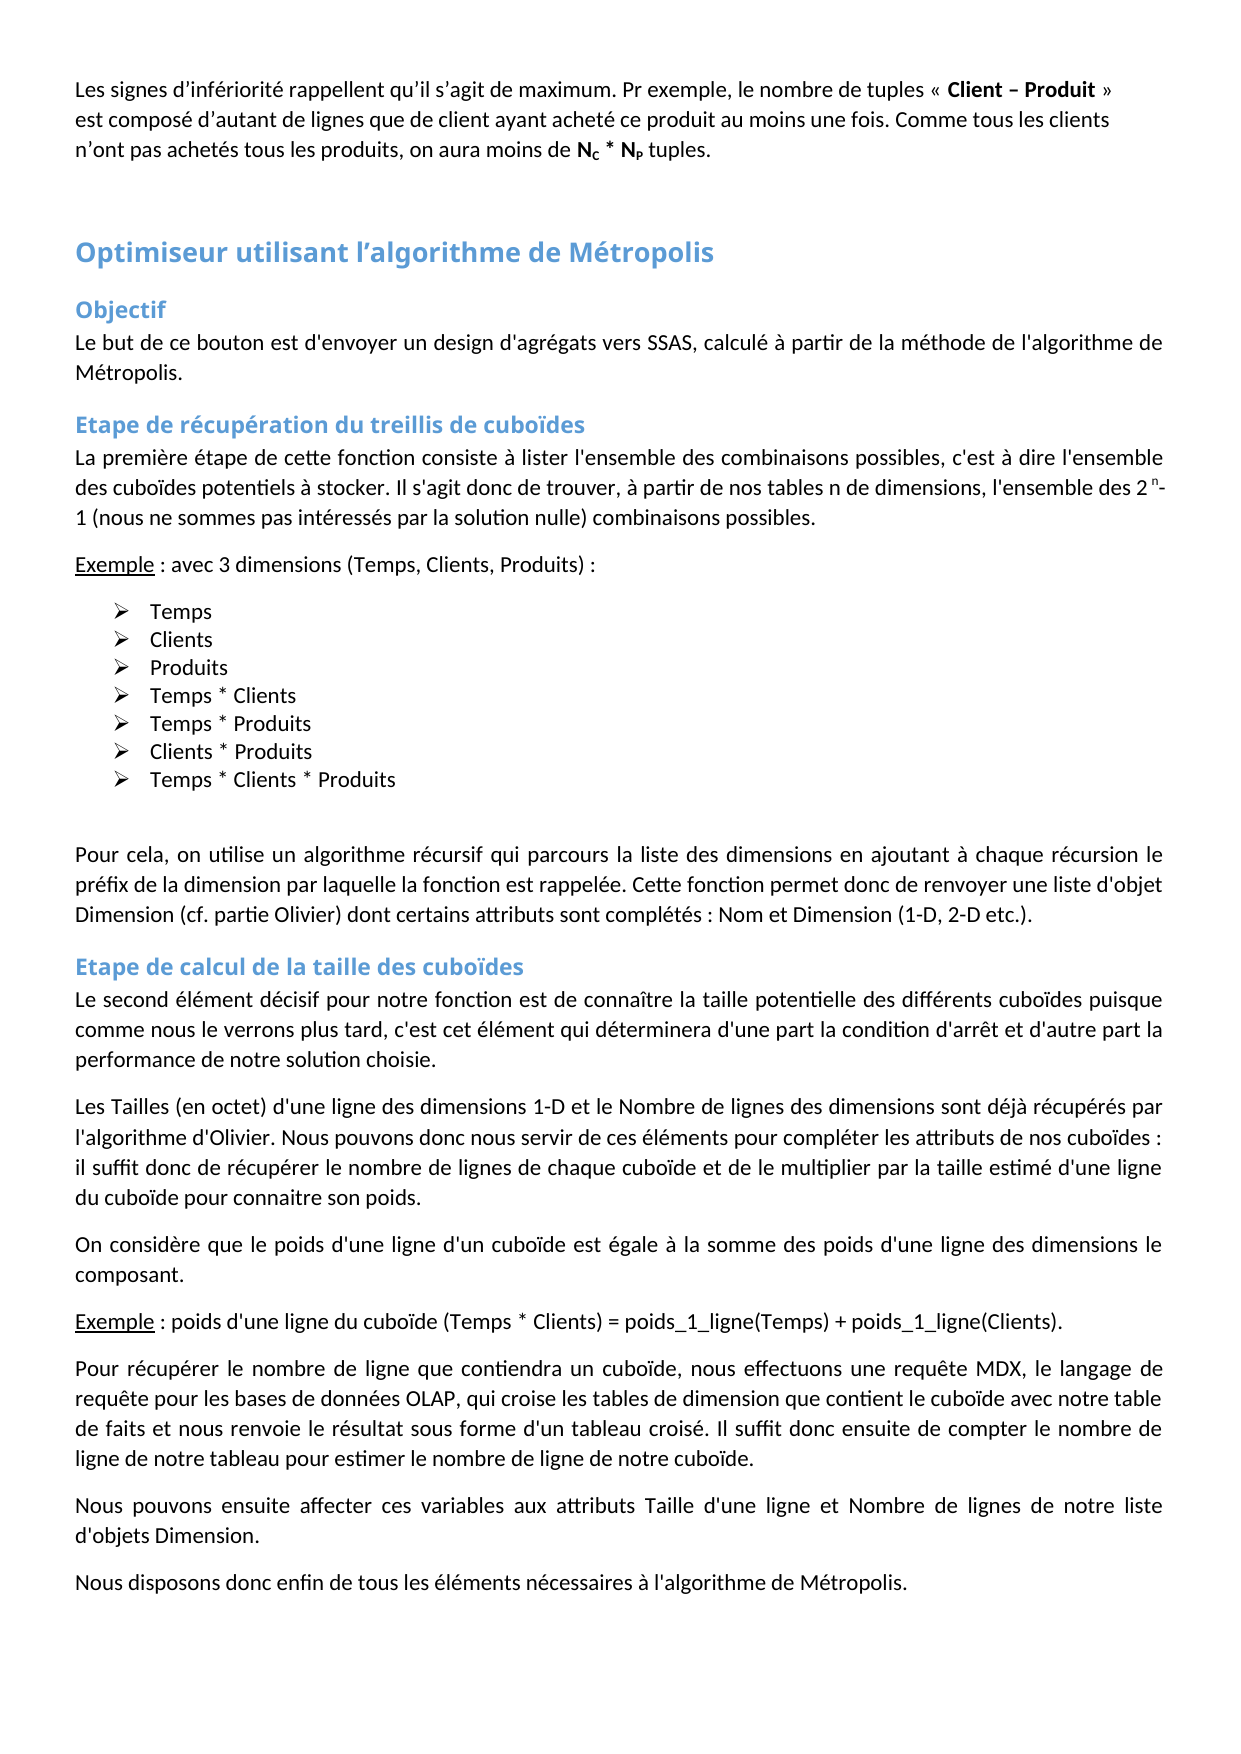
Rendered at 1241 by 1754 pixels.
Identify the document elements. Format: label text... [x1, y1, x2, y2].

text Les signes d’infériorité rappellent qu’il s’agit de maximum. Pr exemple, le nombre de tuples « Client – Produit » est composé d’autant de lignes que de client ayant acheté ce produit au moins une fois. Comme tous les clients n’ont pas achetés tous les produits, on aura moins de NC * NP tuples. [75, 75, 1119, 163]
subtitle Etape de récupération du treillis de cuboïdes [75, 409, 1165, 440]
text On considère que le poids d'une ligne d'un cuboïde est égale à la somme des poids d'une ligne des dimensions le composant. [75, 1230, 1165, 1288]
list Temps * Clients [112, 681, 1165, 709]
text Exemple : poids d'une ligne du cuboïde (Temps * Clients) = poids_1_ligne(Temps) + poids_1_ligne(Clients). [75, 1307, 1165, 1335]
list Temps * Clients * Produits [112, 765, 1165, 793]
text Les Tailles (en octet) d'une ligne des dimensions 1-D et le Nombre de lignes des dimensions sont déjà récupérés par l'algorithme d'Olivier. Nous pouvons donc nous servir de ces éléments pour compléter les attributs de nos cuboïdes : il suffit donc de récupérer le nombre de lignes de chaque cuboïde et de le multiplier par la taille estimé d'une ligne du cuboïde pour connaitre son poids. [75, 1092, 1165, 1211]
list Temps [112, 597, 1165, 625]
text Le second élément décisif pour notre fonction est de connaître la taille potentielle des différents cuboïdes puisque comme nous le verrons plus tard, c'est cet élément qui déterminera d'une part la condition d'arrêt et d'autre part la performance de notre solution choisie. [75, 985, 1165, 1073]
text Nous pouvons ensuite affecter ces variables aux attributs Taille d'une ligne et Nombre de lignes de notre liste d'objets Dimension. [75, 1491, 1165, 1549]
text Exemple : avec 3 dimensions (Temps, Clients, Produits) : [75, 550, 1165, 578]
subtitle Objectif [75, 294, 1165, 325]
subtitle Etape de calcul de la taille des cuboïdes [75, 951, 1165, 983]
text Pour récupérer le nombre de ligne que contiendra un cuboïde, nous effectuons une requête MDX, le langage de requête pour les bases de données OLAP, qui croise les tables de dimension que contient le cuboïde avec notre table de faits et nous renvoie le résultat sous forme d'un tableau croisé. Il suffit donc ensuite de compter le nombre de ligne de notre tableau pour estimer le nombre de ligne de notre cuboïde. [75, 1354, 1165, 1472]
subtitle Optimiseur utilisant l’algorithme de Métropolis [75, 233, 1165, 270]
list Clients [112, 625, 1165, 653]
text Nous disposons donc enfin de tous les éléments nécessaires à l'algorithme de Métropolis. [75, 1568, 1165, 1596]
list Temps * Produits [112, 709, 1165, 737]
text Le but de ce bouton est d'envoyer un design d'agrégats vers SSAS, calculé à partir de la méthode de l'algorithme de Métropolis. [75, 328, 1165, 386]
text Pour cela, on utilise un algorithme récursif qui parcours la liste des dimensions en ajoutant à chaque récursion le préfix de la dimension par laquelle la fonction est rappelée. Cette fonction permet donc de renvoyer une liste d'objet Dimension (cf. partie Olivier) dont certains attributs sont complétés : Nom et Dimension (1-D, 2-D etc.). [75, 840, 1165, 928]
list Clients * Produits [112, 737, 1165, 765]
list Produits [112, 653, 1165, 681]
text La première étape de cette fonction consiste à lister l'ensemble des combinaisons possibles, c'est à dire l'ensemble des cuboïdes potentiels à stocker. Il s'agit donc de trouver, à partir de nos tables n de dimensions, l'ensemble des 2n-1 (nous ne sommes pas intéressés par la solution nulle) combinaisons possibles. [75, 443, 1165, 531]
